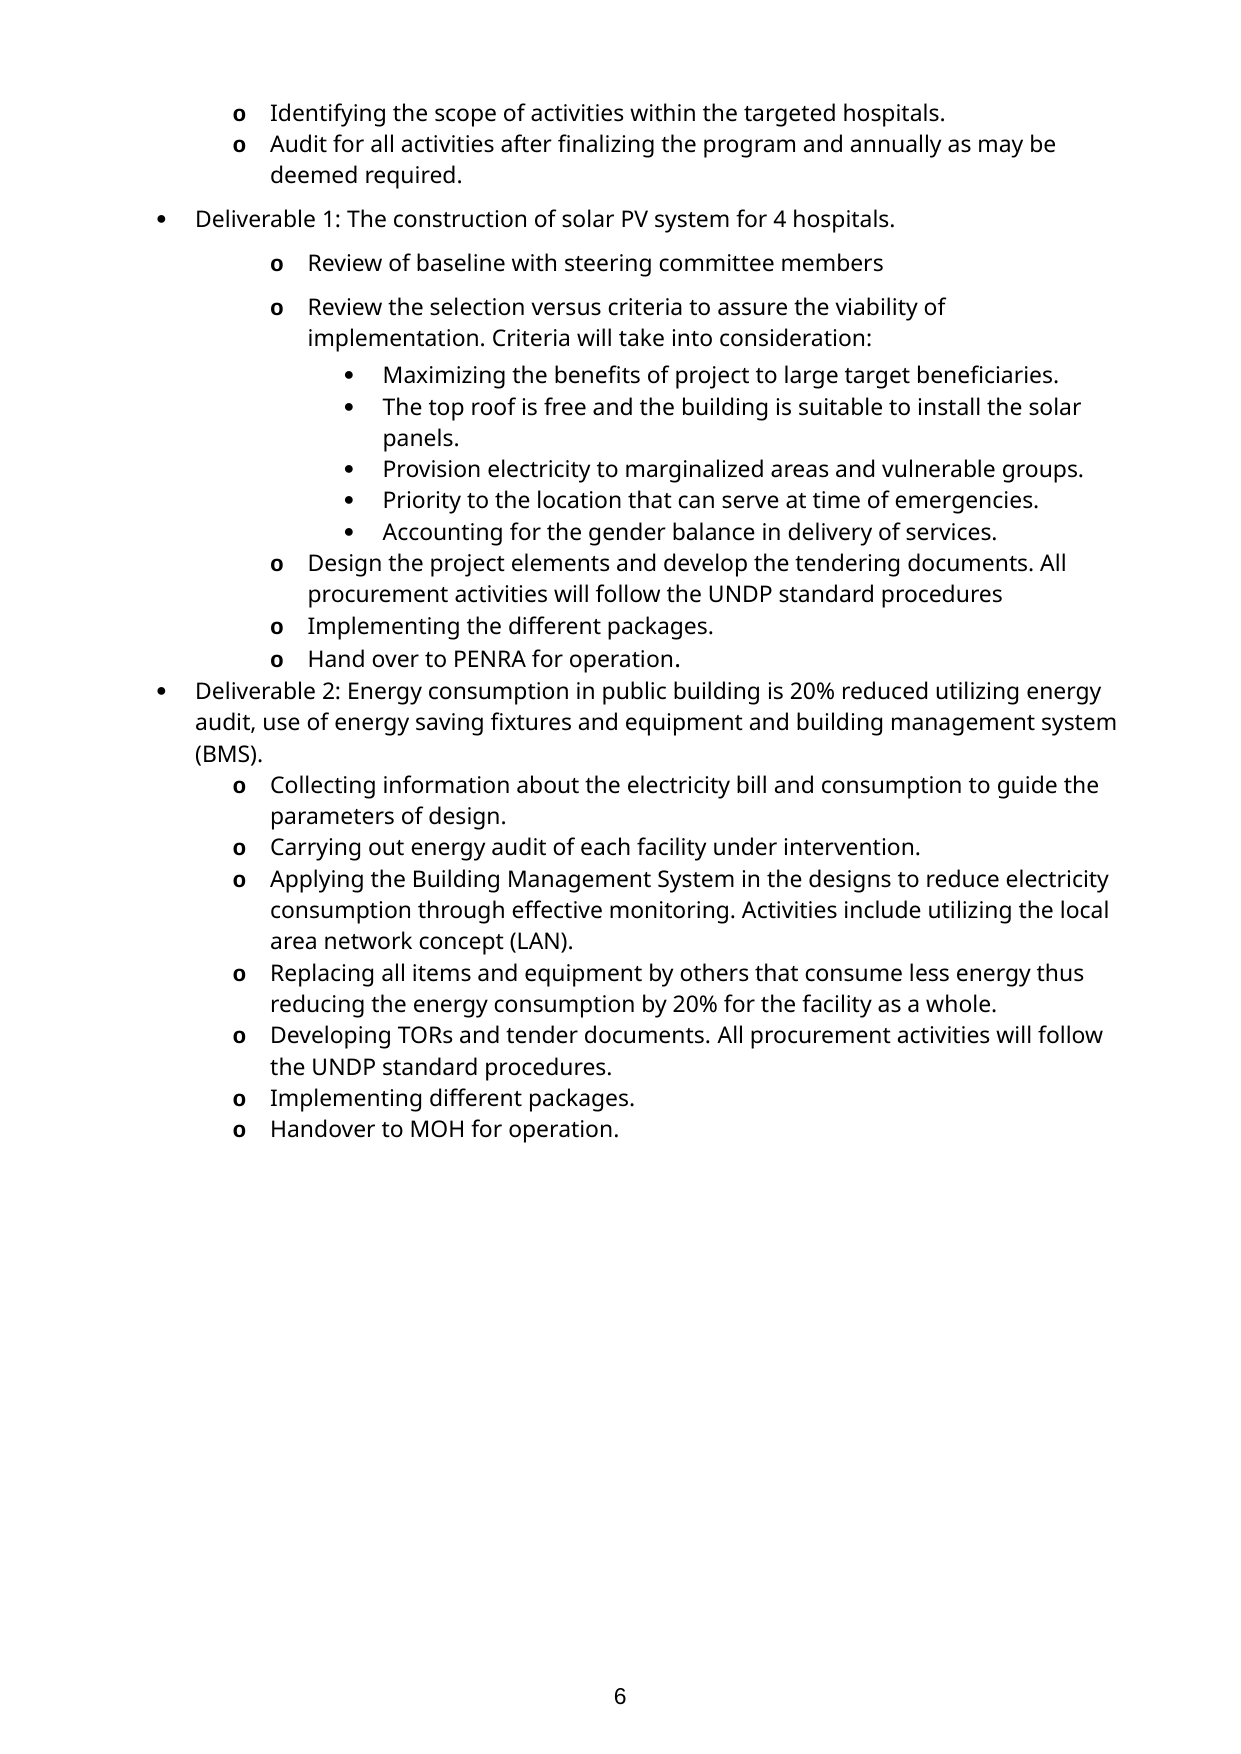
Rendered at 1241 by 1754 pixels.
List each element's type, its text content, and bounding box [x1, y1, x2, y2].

list Carrying out energy audit of each facility under intervention. [232, 831, 1120, 863]
list Replacing all items and equipment by others that consume less energy thus reducing the energy consumption by 20% for the facility as a whole. [232, 957, 1120, 1019]
list Implementing different packages. [232, 1082, 1120, 1113]
list Implementing the different packages. [270, 609, 1120, 641]
list Maximizing the benefits of project to large target beneficiaries. [345, 359, 1120, 391]
list Applying the Building Management System in the designs to reduce electricity consumption through effective monitoring. Activities include utilizing the local area network concept (LAN). [232, 863, 1120, 957]
list Provision electricity to marginalized areas and vulnerable groups. [345, 453, 1120, 484]
list Accounting for the gender balance in delivery of services. [345, 516, 1120, 547]
list The top roof is free and the building is suitable to install the solar panels. [345, 391, 1120, 453]
list Design the project elements and develop the tendering documents. All procurement activities will follow the UNDP standard procedures [270, 547, 1120, 609]
list Deliverable 2: Energy consumption in public building is 20% reduced utilizing energy audit, use of energy saving fixtures and equipment and building management system (BMS). [157, 675, 1120, 769]
list Developing TORs and tender documents. All procurement activities will follow the UNDP standard procedures. [232, 1019, 1120, 1082]
list Deliverable 1: The construction of solar PV system for 4 hospitals. [157, 203, 1120, 234]
list Priority to the location that can serve at time of emergencies. [345, 484, 1120, 516]
list Audit for all activities after finalizing the program and annually as may be deemed required. [232, 128, 1120, 191]
list Identifying the scope of activities within the targeted hospitals. [232, 97, 1120, 128]
list Handover to MOH for operation. [232, 1113, 1120, 1144]
list Review of baseline with steering committee members [270, 247, 1120, 278]
list Hand over to PENRA for operation. [270, 641, 1120, 675]
list Collecting information about the electricity bill and consumption to guide the parameters of design. [232, 769, 1120, 831]
list Review the selection versus criteria to assure the viability of implementation. Criteria will take into consideration: [270, 291, 1120, 353]
